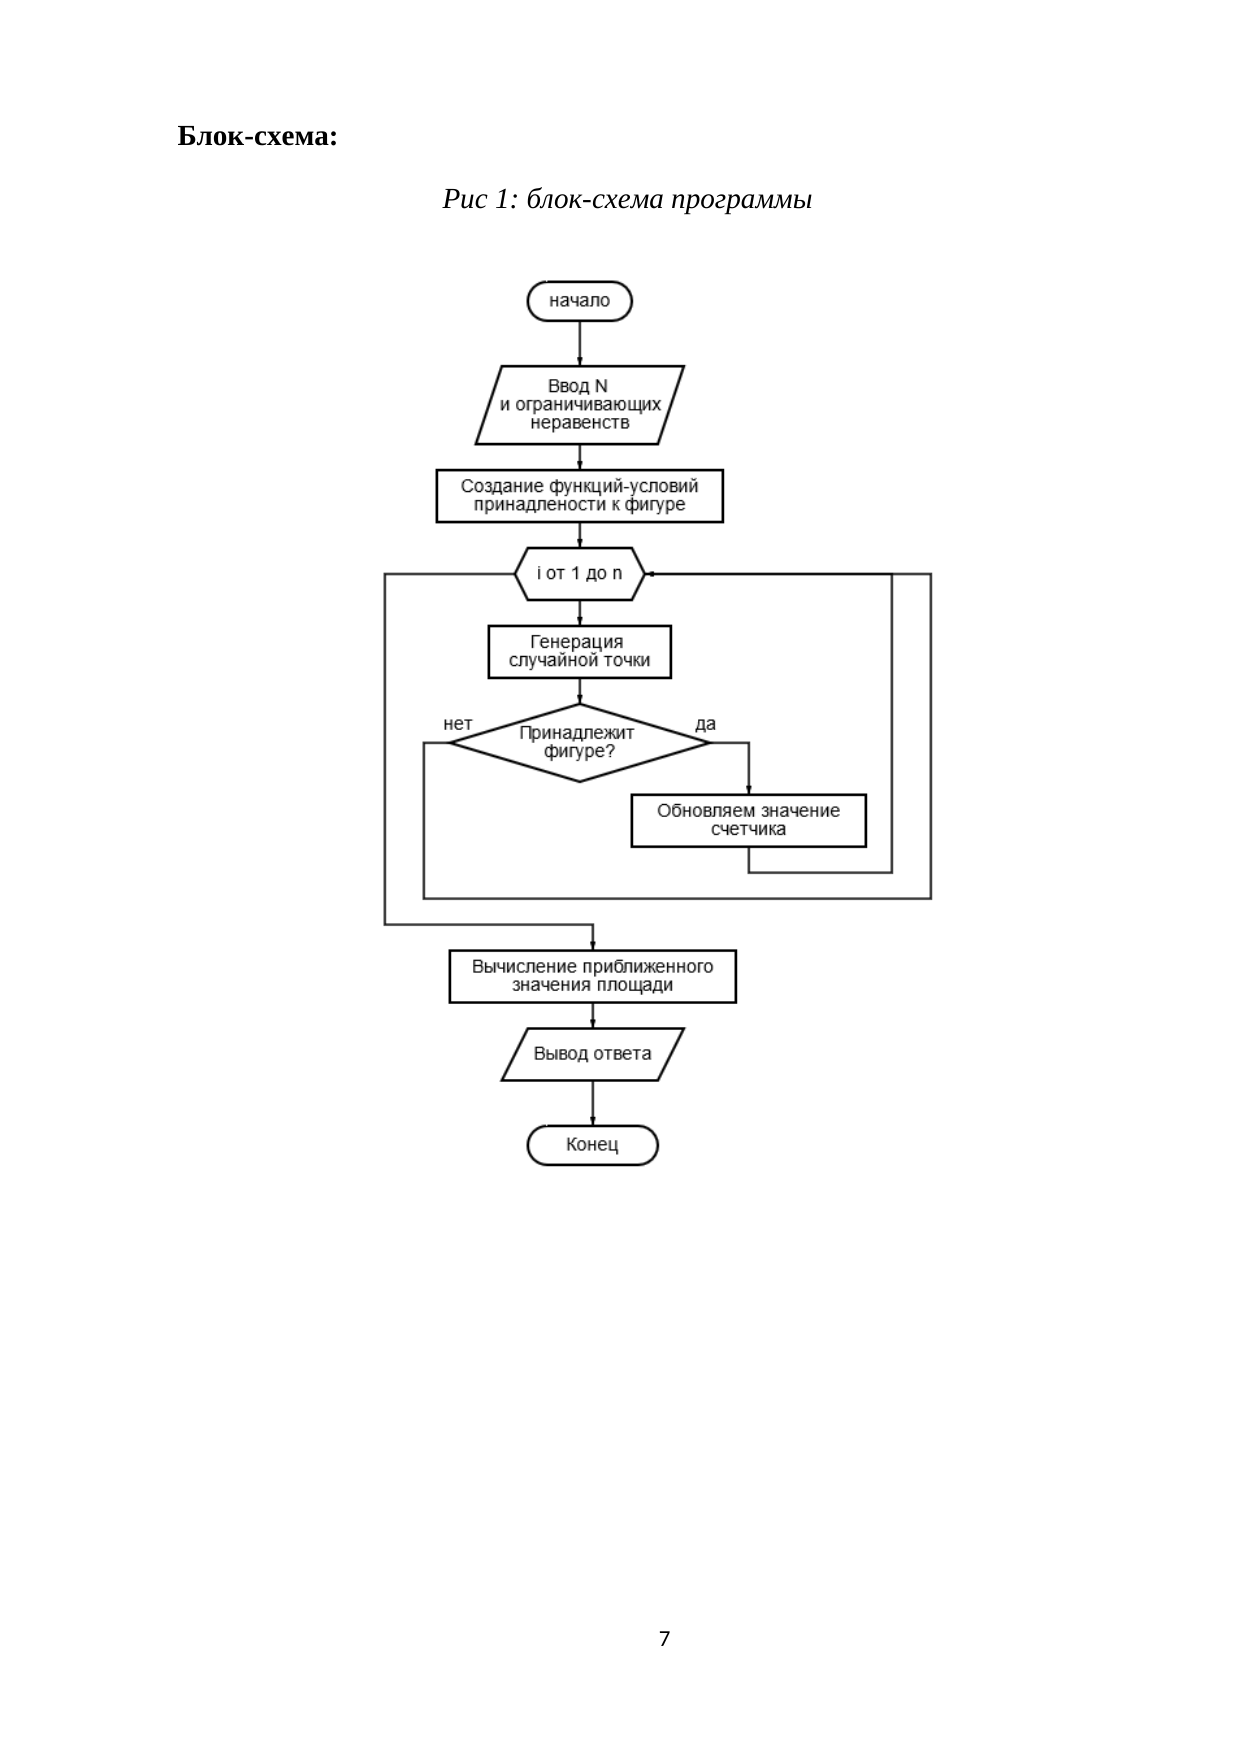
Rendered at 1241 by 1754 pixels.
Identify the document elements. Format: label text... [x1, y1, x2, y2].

picture [359, 256, 957, 1191]
text Рис 1: блок-схема программы [325, 181, 1152, 214]
subtitle Блок-схема: [177, 118, 1152, 152]
